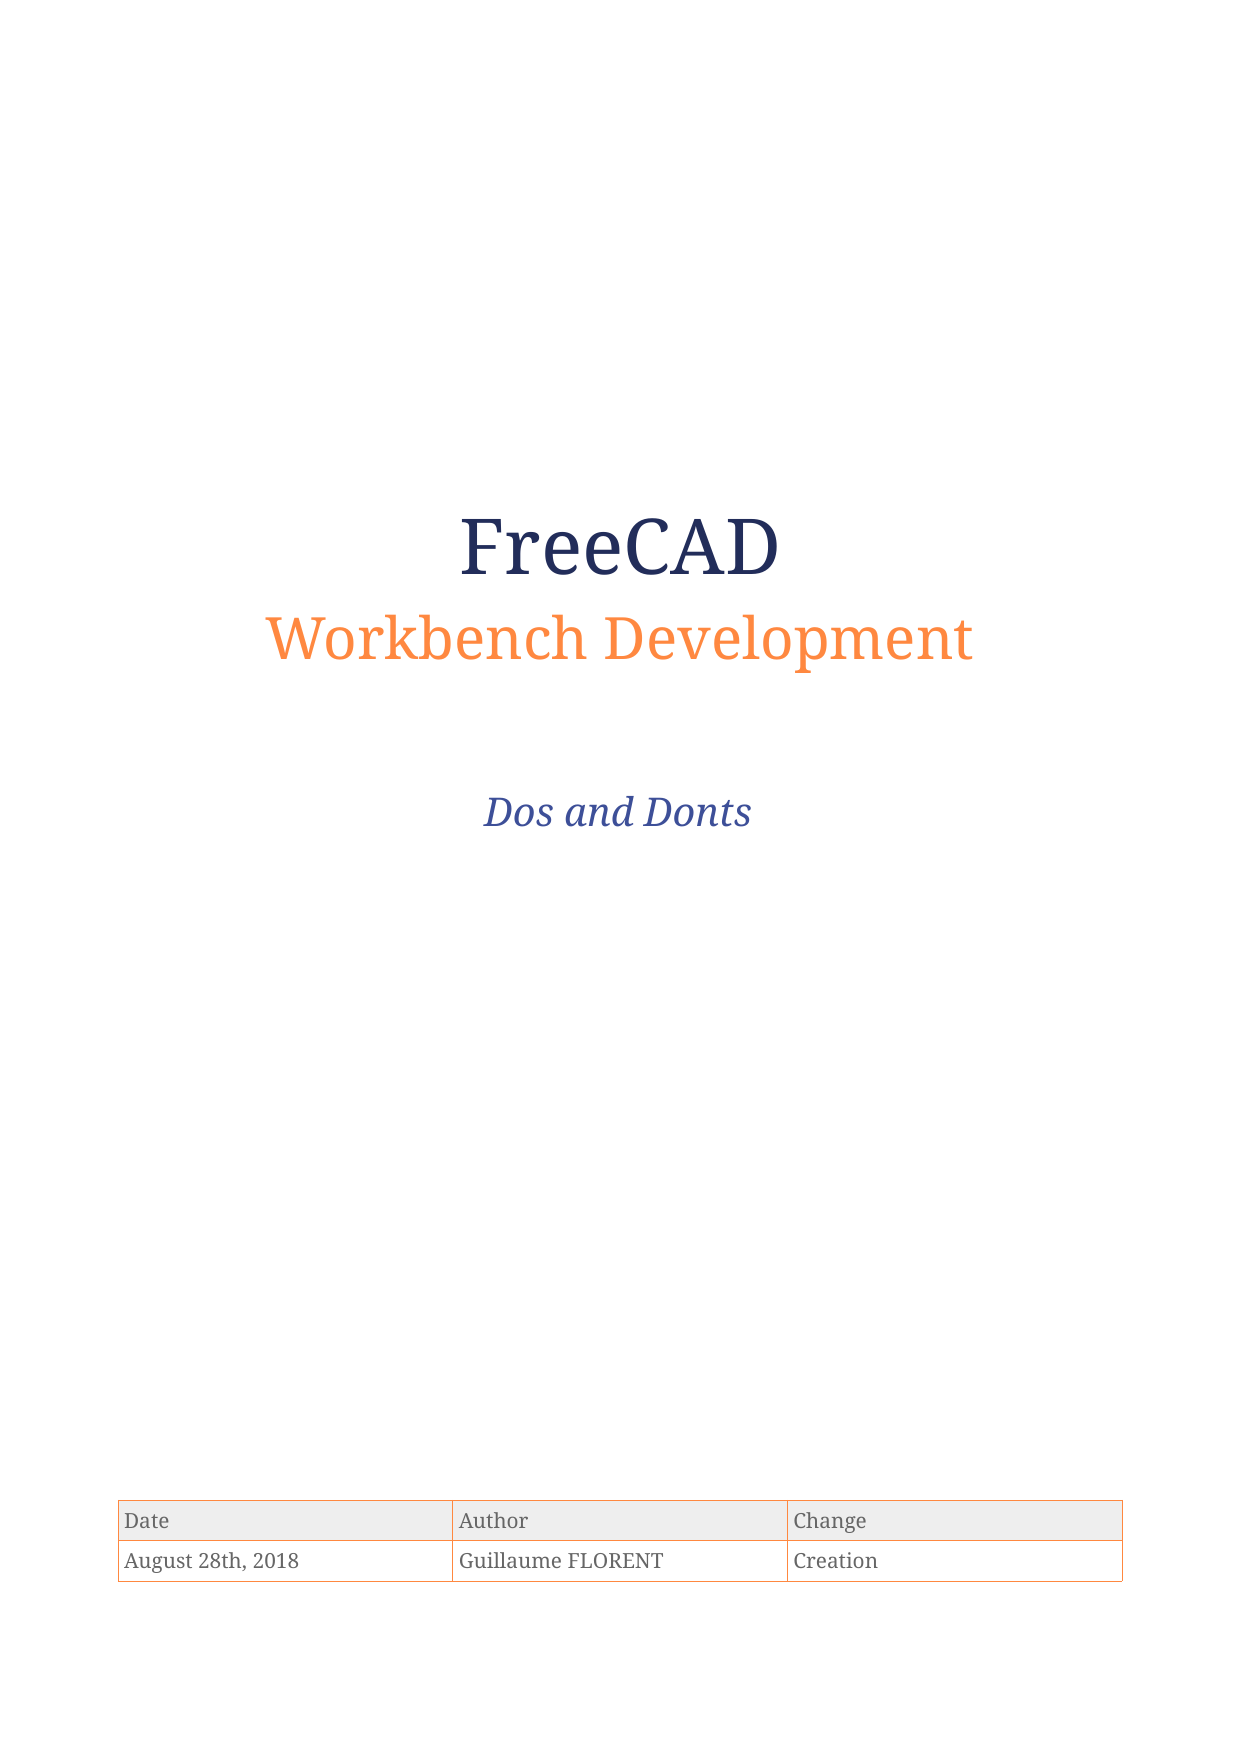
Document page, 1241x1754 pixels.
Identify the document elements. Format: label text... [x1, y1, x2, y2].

text FreeCAD [118, 492, 1122, 597]
text Workbench Development [118, 597, 1122, 676]
table_cell Guillaume FLORENT [453, 1541, 787, 1581]
table_header Date [119, 1501, 452, 1540]
table_cell August 28th, 2018 [119, 1541, 452, 1581]
table_header Author [453, 1501, 787, 1540]
table_cell Creation [788, 1541, 1122, 1581]
text Dos and Donts [118, 784, 1122, 838]
table_header Change [788, 1501, 1122, 1540]
